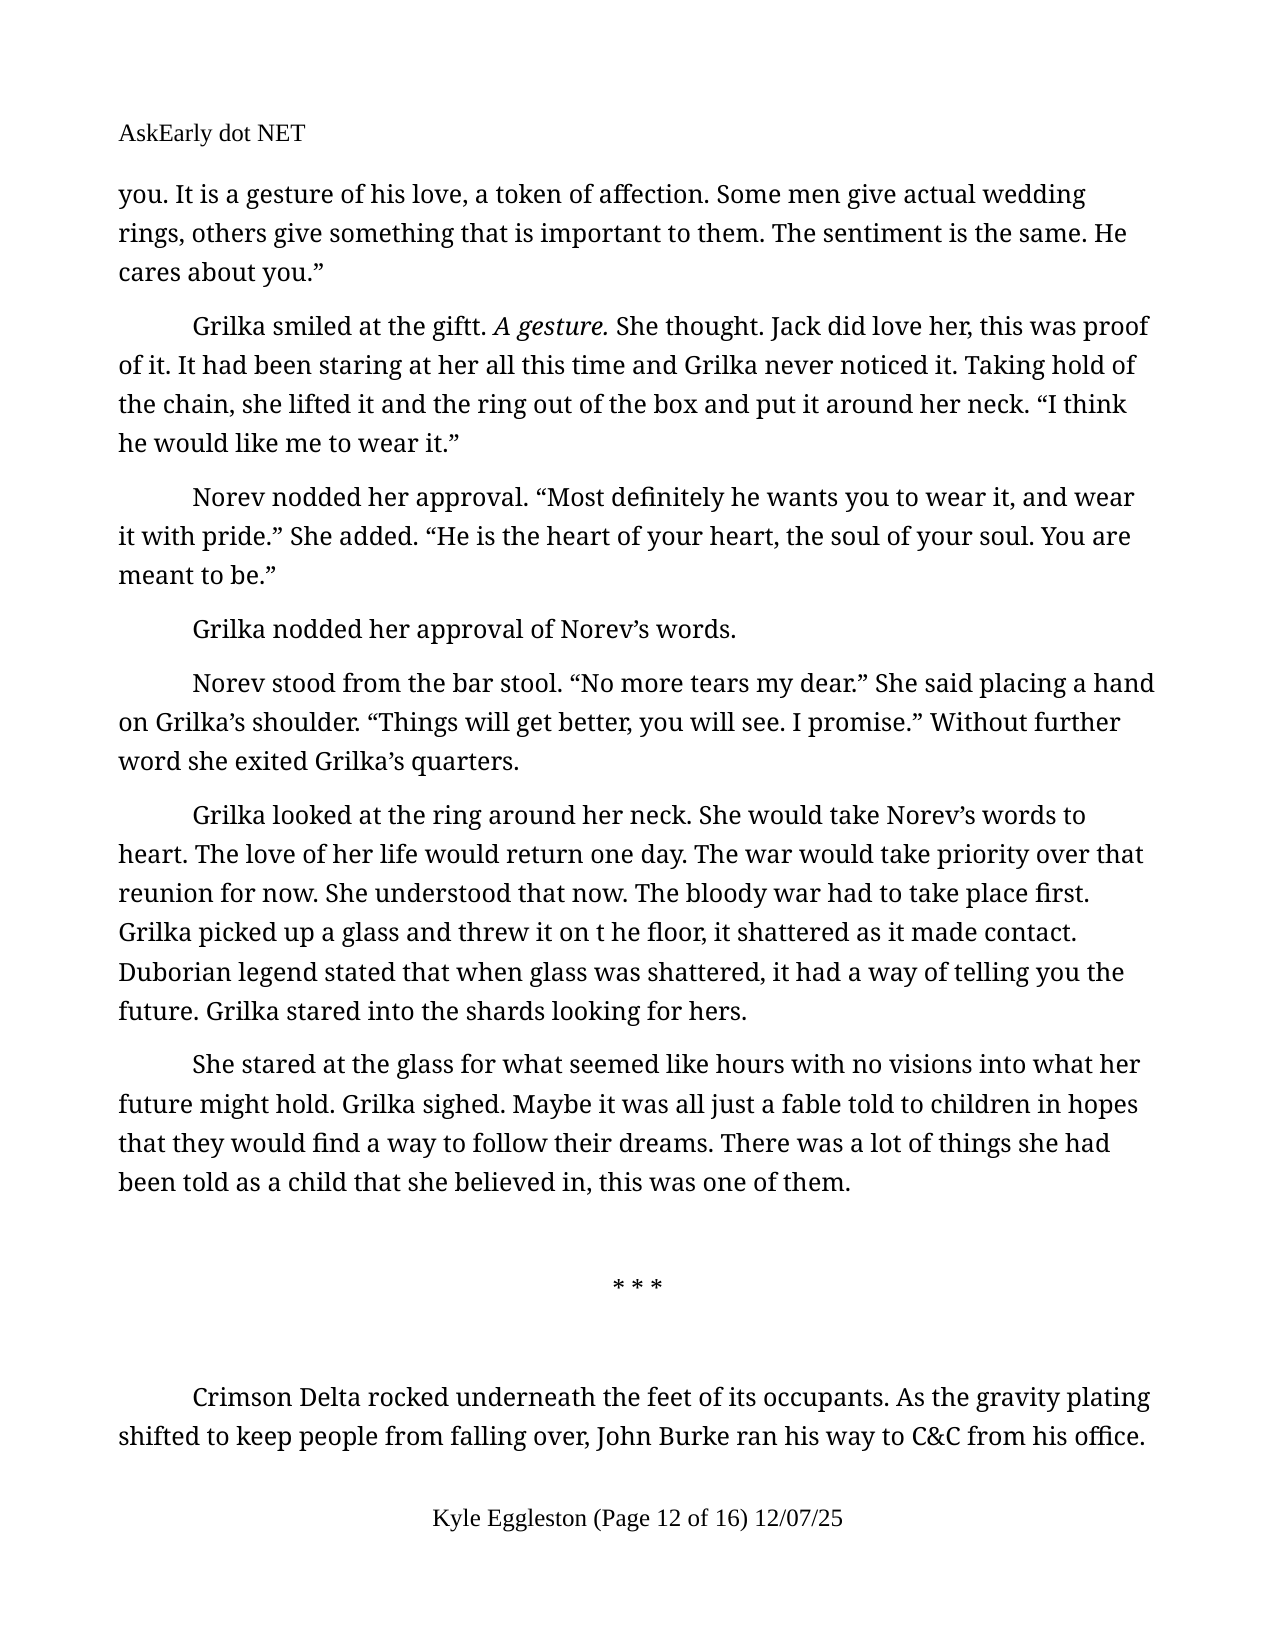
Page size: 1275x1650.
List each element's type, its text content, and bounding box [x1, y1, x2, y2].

text Grilka smiled at the giftt. A gesture. She thought. Jack did love her, this was proof of it. It had been staring at her all this time and Grilka never noticed it. Taking hold of the chain, she lifted it and the ring out of the box and put it around her neck. “I think he would like me to wear it.” [118, 308, 1157, 460]
text Crimson Delta rocked underneath the feet of its occupants. As the gravity plating shifted to keep people from falling over, John Burke ran his way to C&C from his office. [118, 1380, 1157, 1453]
text She stared at the glass for what seemed like hours with no visions into what her future might hold. Grilka sighed. Maybe it was all just a fable told to children in hopes that they would find a way to follow their dreams. There was a lot of things she had been told as a child that she believed in, this was one of them. [118, 1047, 1157, 1199]
text Grilka nodded her approval of Norev’s words. [118, 612, 1157, 646]
text Grilka looked at the ring around her neck. She would take Norev’s words to heart. The love of her life would return one day. The war would take priority over that reunion for now. She understood that now. The bloody war had to take place first. Grilka picked up a glass and threw it on t he floor, it shattered as it made contact. Duborian legend stated that when glass was shattered, it had a way of telling you the future. Grilka stared into the shards looking for hers. [118, 798, 1157, 1027]
text Norev stood from the bar stool. “No more tears my dear.” She said placing a hand on Grilka’s shoulder. “Things will get better, you will see. I promise.” Without further word she exited Grilka’s quarters. [118, 666, 1157, 778]
text Norev nodded her approval. “Most definitely he wants you to wear it, and wear it with pride.” She added. “He is the heart of your heart, the soul of your soul. You are meant to be.” [118, 480, 1157, 592]
text you. It is a gesture of his love, a token of affection. Some men give actual wedding rings, others give something that is important to them. The sentiment is the same. He cares about you.” [118, 176, 1157, 289]
text * * * [118, 1272, 1157, 1306]
